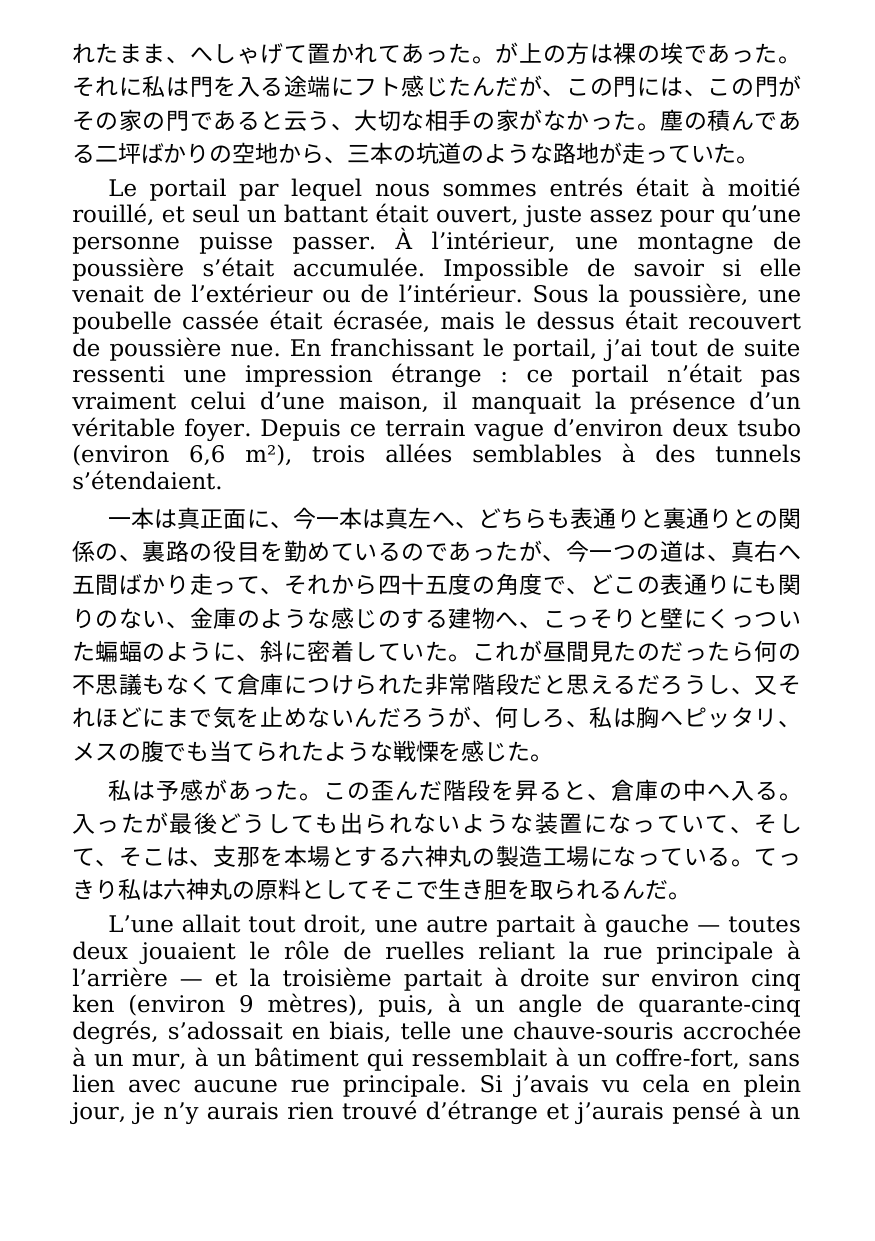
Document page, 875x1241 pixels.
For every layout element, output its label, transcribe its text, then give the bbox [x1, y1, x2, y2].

text 私は予感があった。この歪んだ階段を昇ると、倉庫の中へ入る。入ったが最後どうしても出られないような装置になっていて、そして、そこは、支那を本場とする六神丸の製造工場になっている。てっきり私は六神丸の原料としてそこで生き胆を取られるんだ。 [72, 773, 802, 906]
text れたまま、へしゃげて置かれてあった。が上の方は裸の埃であった。それに私は門を入る途端にフト感じたんだが、この門には、この門がその家の門であると云う、大切な相手の家がなかった。塵の積んである二坪ばかりの空地から、三本の坑道のような路地が走っていた。 [72, 36, 802, 169]
text L’une allait tout droit, une autre partait à gauche — toutes deux jouaient le rôle de ruelles reliant la rue principale à l’arrière — et la troisième partait à droite sur environ cinq ken (environ 9 mètres), puis, à un angle de quarante-cinq degrés, s’adossait en biais, telle une chauve-souris accrochée à un mur, à un bâtiment qui ressemblait à un coffre-fort, sans lien avec aucune rue principale. Si j’avais vu cela en plein jour, je n’y aurais rien trouvé d’étrange et j’aurais pensé à un [72, 911, 802, 1125]
text Le portail par lequel nous sommes entrés était à moitié rouillé, et seul un battant était ouvert, juste assez pour qu’une personne puisse passer. À l’intérieur, une montagne de poussière s’était accumulée. Impossible de savoir si elle venait de l’extérieur ou de l’intérieur. Sous la poussière, une poubelle cassée était écrasée, mais le dessus était recouvert de poussière nue. En franchissant le portail, j’ai tout de suite ressenti une impression étrange : ce portail n’était pas vraiment celui d’une maison, il manquait la présence d’un véritable foyer. Depuis ce terrain vague d’environ deux tsubo (environ 6,6 m²), trois allées semblables à des tunnels s’étendaient. [72, 175, 802, 495]
text 一本は真正面に、今一本は真左へ、どちらも表通りと裏通りとの関係の、裏路の役目を勤めているのであったが、今一つの道は、真右へ五間ばかり走って、それから四十五度の角度で、どこの表通りにも関りのない、金庫のような感じのする建物へ、こっそりと壁にくっついた蝙蝠のように、斜に密着していた。これが昼間見たのだったら何の不思議もなくて倉庫につけられた非常階段だと思えるだろうし、又それほどにまで気を止めないんだろうが、何しろ、私は胸へピッタリ、メスの腹でも当てられたような戦慄を感じた。 [72, 501, 802, 767]
